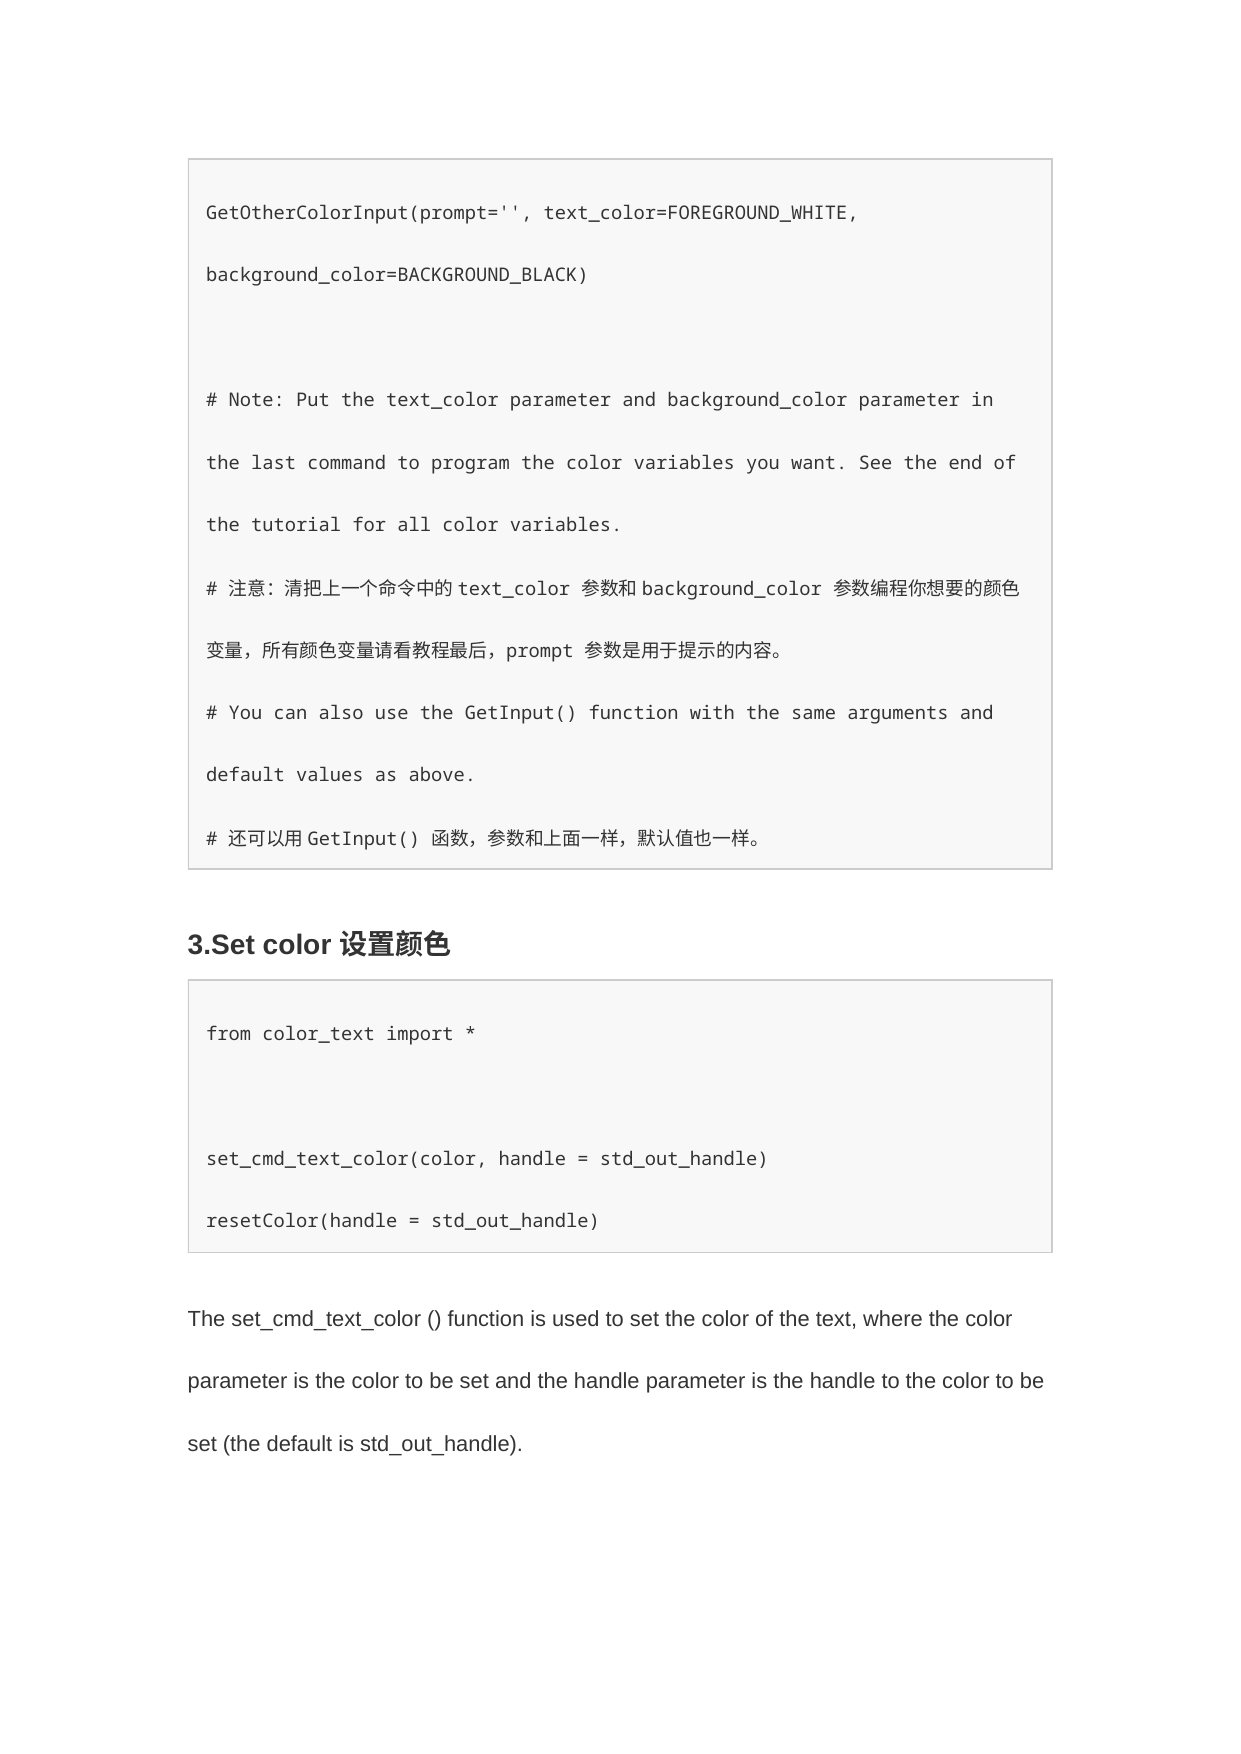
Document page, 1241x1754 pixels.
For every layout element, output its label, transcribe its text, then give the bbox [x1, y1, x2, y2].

text # 还可以用 GetInput() 函数，参数和上面一样，默认值也一样。 [189, 783, 1051, 868]
text set_cmd_text_color(color, handle = std_out_handle) [189, 1104, 1051, 1167]
text 3.Set color 设置颜色 [187, 901, 1053, 963]
text from color_text import * [189, 981, 1051, 1042]
text GetOtherColorInput(prompt='', text_color=FOREGROUND_WHITE, background_color=BACKGROUND_BLACK) [189, 160, 1051, 283]
text resetColor(handle = std_out_handle) [189, 1167, 1051, 1252]
text # You can also use the GetInput() function with the same arguments and default values as above. [189, 658, 1051, 783]
text # 注意：清把上一个命令中的 text_color 参数和 background_color 参数编程你想要的颜色变量，所有颜色变量请看教程最后，prompt 参数是用于提示的内容。 [189, 533, 1051, 658]
text # Note: Put the text_color parameter and background_color parameter in the last command to program the color variables you want. See the end of the tutorial for all color variables. [189, 346, 1051, 533]
text The set_cmd_text_color () function is used to set the color of the text, where the color parameter is the color to be set and the handle parameter is the handle to the color to be set (the default is std_out_handle). [187, 1276, 1053, 1464]
